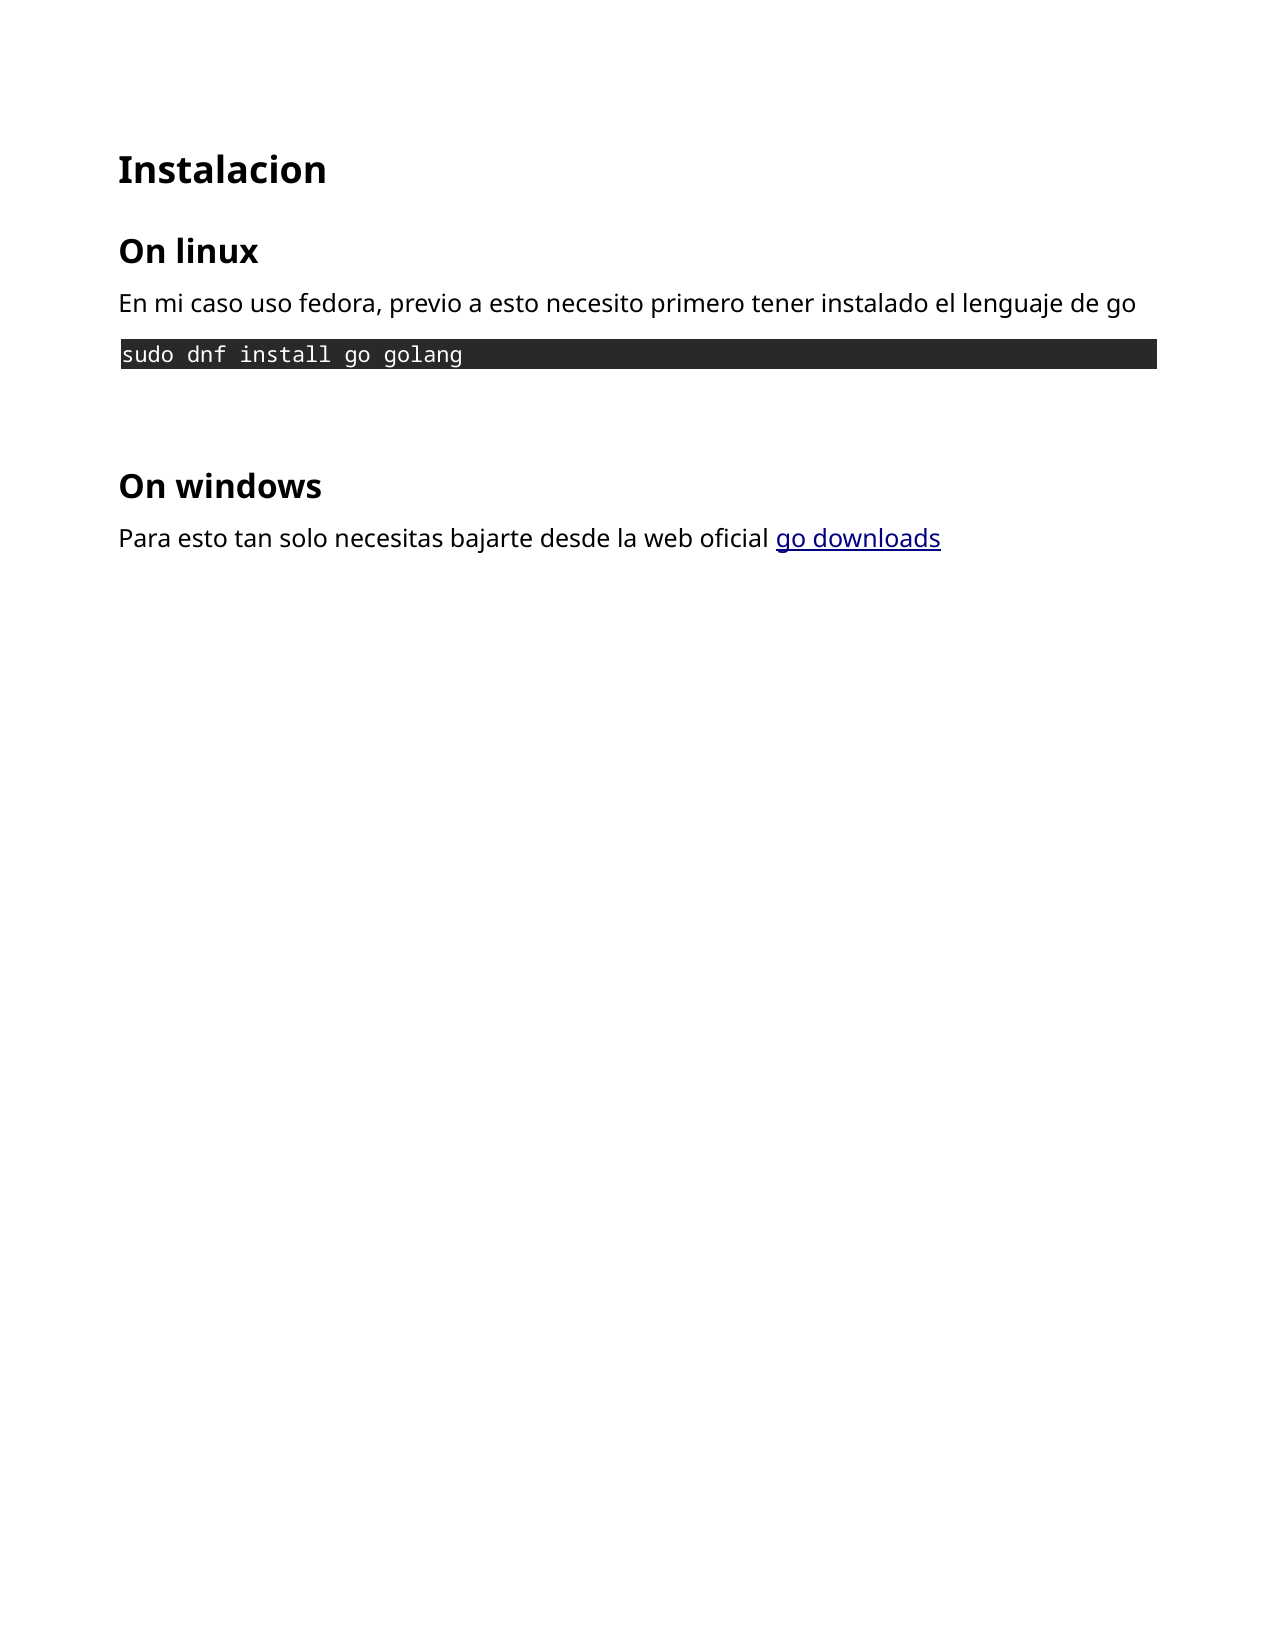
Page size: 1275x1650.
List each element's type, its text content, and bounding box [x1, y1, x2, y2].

text Para esto tan solo necesitas bajarte desde la web oficial go downloads [118, 520, 1157, 554]
subtitle Instalacion [118, 143, 1157, 194]
subtitle On linux [118, 227, 1157, 273]
text sudo dnf install go golang [121, 339, 1157, 369]
subtitle On windows [118, 462, 1157, 508]
text En mi caso uso fedora, previo a esto necesito primero tener instalado el lenguaje de go [118, 285, 1157, 319]
